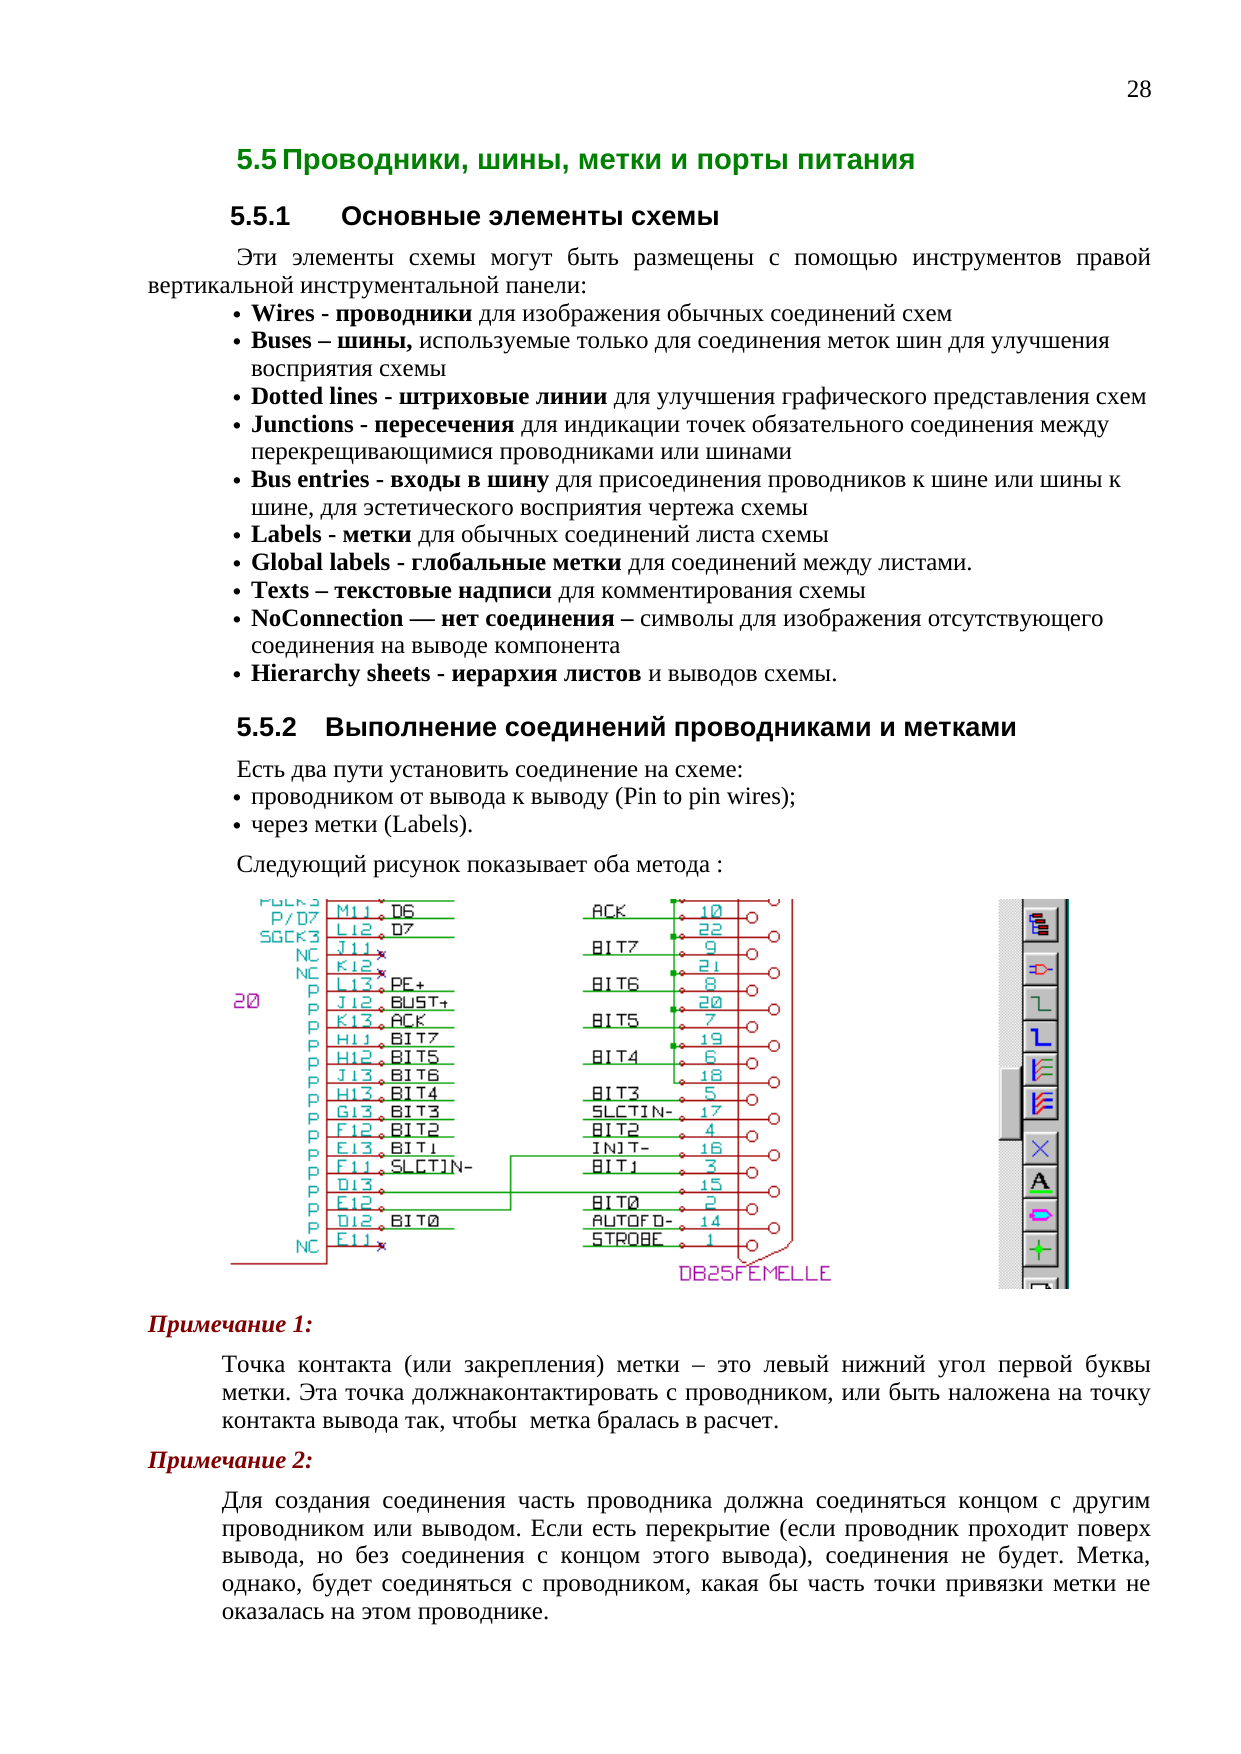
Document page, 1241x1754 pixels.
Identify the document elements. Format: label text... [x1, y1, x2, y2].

list Dotted lines - штриховые линии для улучшения графического представления схем [234, 382, 1152, 410]
list Junctions - пересечения для индикации точек обязательного соединения между перекрещивающимися проводниками или шинами [234, 410, 1152, 465]
list NoConnection — нет соединения – символы для изображения отсутствующего соединения на выводе компонента [234, 604, 1152, 659]
list Texts – текстовые надписи для комментирования схемы [234, 576, 1152, 604]
list Buses – шины, используемые только для соединения меток шин для улучшения восприятия схемы [234, 327, 1152, 382]
list проводником от вывода к выводу (Pin to pin wires); [234, 782, 1152, 810]
subtitle Выполнение соединений проводниками и метками [148, 712, 1152, 742]
subtitle Основные элементы схемы [230, 201, 1152, 231]
text Эти элементы схемы могут быть размещены с помощью инструментов правой вертикальной инструментальной панели: [148, 243, 1152, 299]
list Labels - метки для обычных соединений листа схемы [234, 521, 1152, 548]
text Примечание 2: [148, 1446, 1152, 1474]
list через метки (Labels). [234, 810, 1152, 838]
text Точка контакта (или закрепления) метки – это левый нижний угол первой буквы метки. Эта точка должнаконтактировать с проводником, или быть наложена на точку контакта вывода так, чтобы метка бралась в расчет. [222, 1350, 1152, 1433]
list Global labels - глобальные метки для соединений между листами. [234, 548, 1152, 576]
text Примечание 1: [148, 1310, 1152, 1338]
subtitle Проводники, шины, метки и порты питания [148, 143, 1152, 176]
text Следующий рисунок показывает оба метода : [148, 850, 1152, 878]
list Bus entries - входы в шину для присоединения проводников к шине или шины к шине, для эстетического восприятия чертежа схемы [234, 465, 1152, 521]
text Для создания соединения часть проводника должна соединяться концом с другим проводником или выводом. Если есть перекрытие (если проводник проходит поверх вывода, но без соединения с концом этого вывода), соединения не будет. Метка, однако, будет соединяться с проводником, какая бы часть точки привязки метки не оказалась на этом проводнике. [222, 1486, 1152, 1625]
list Wires - проводники для изображения обычных соединений схем [234, 299, 1152, 327]
text Есть два пути установить соединение на схеме: [148, 755, 1152, 782]
list Hierarchy sheets - иерархия листов и выводов схемы. [234, 659, 1152, 687]
